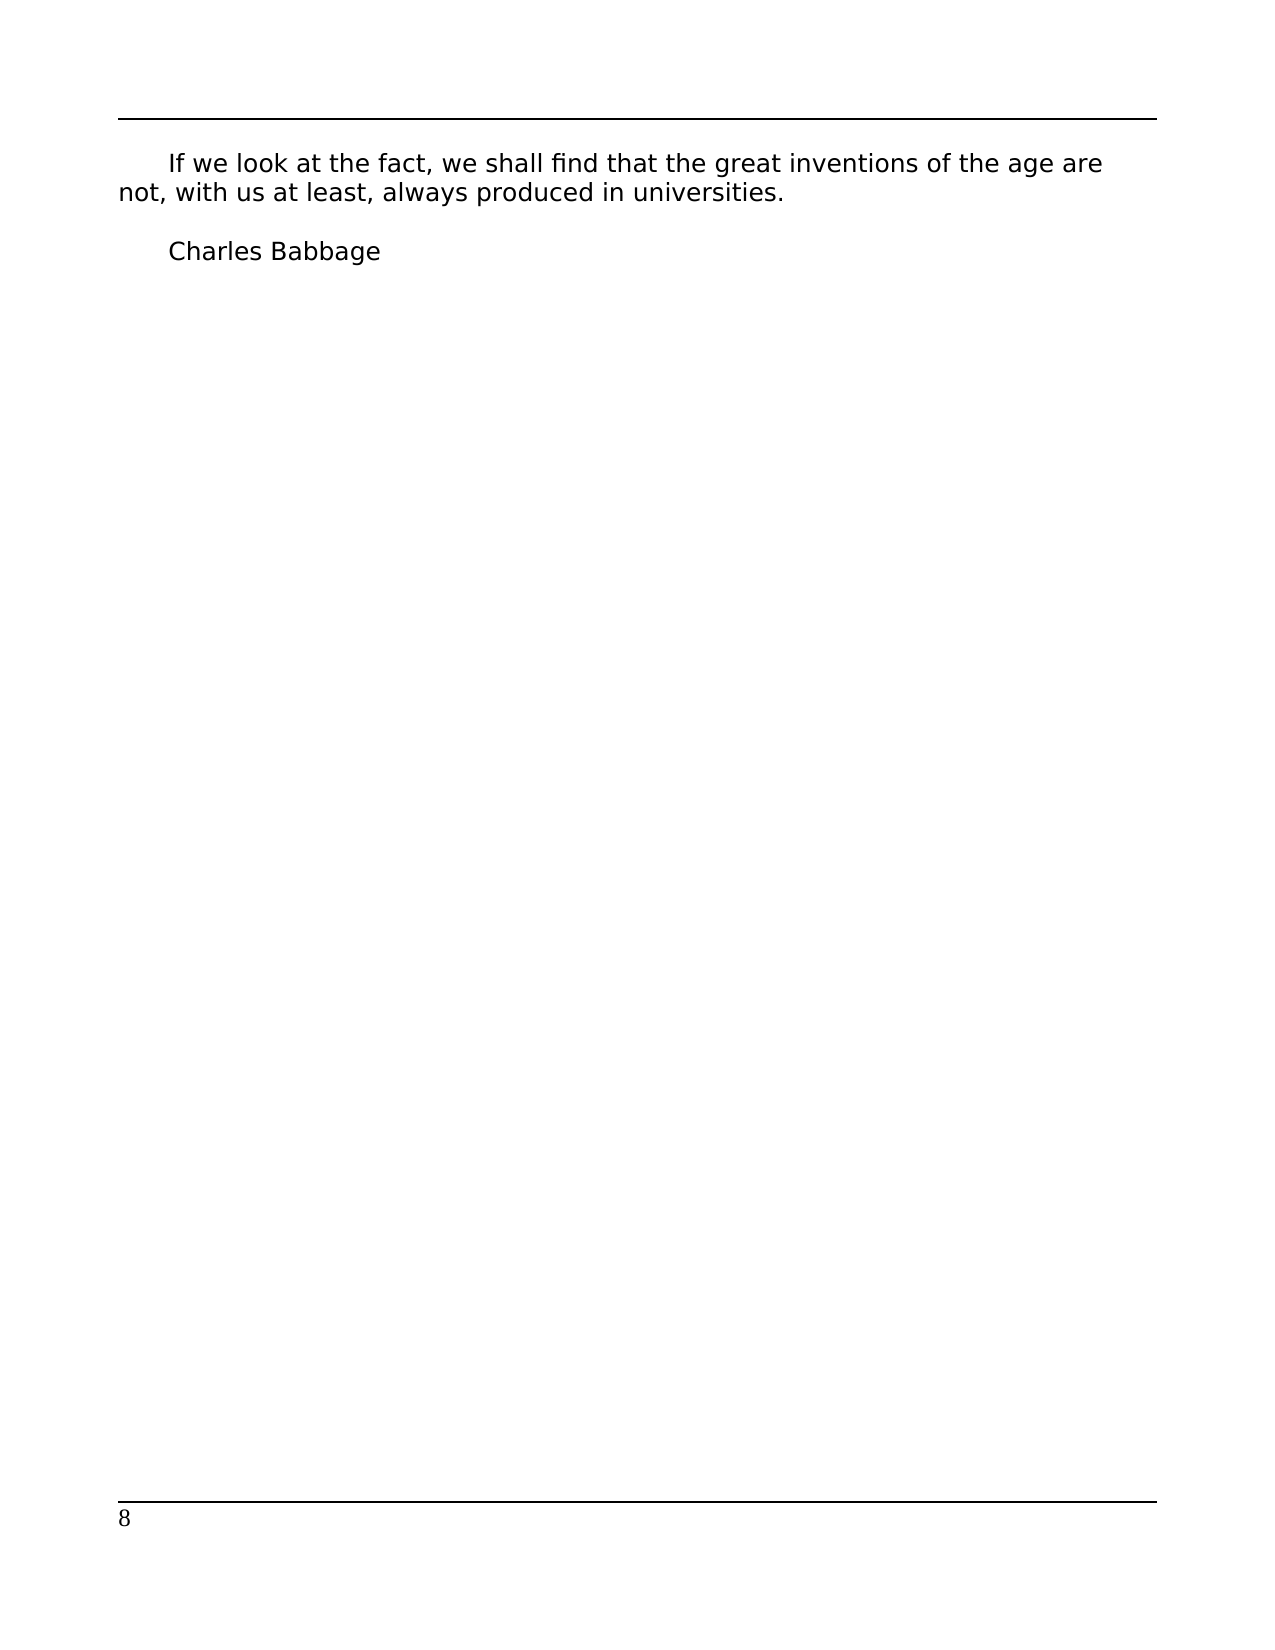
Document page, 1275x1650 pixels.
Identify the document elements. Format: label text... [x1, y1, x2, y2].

text Charles Babbage [118, 237, 1157, 266]
text If we look at the fact, we shall find that the great inventions of the age are not, with us at least, always produced in universities. [118, 149, 1157, 208]
